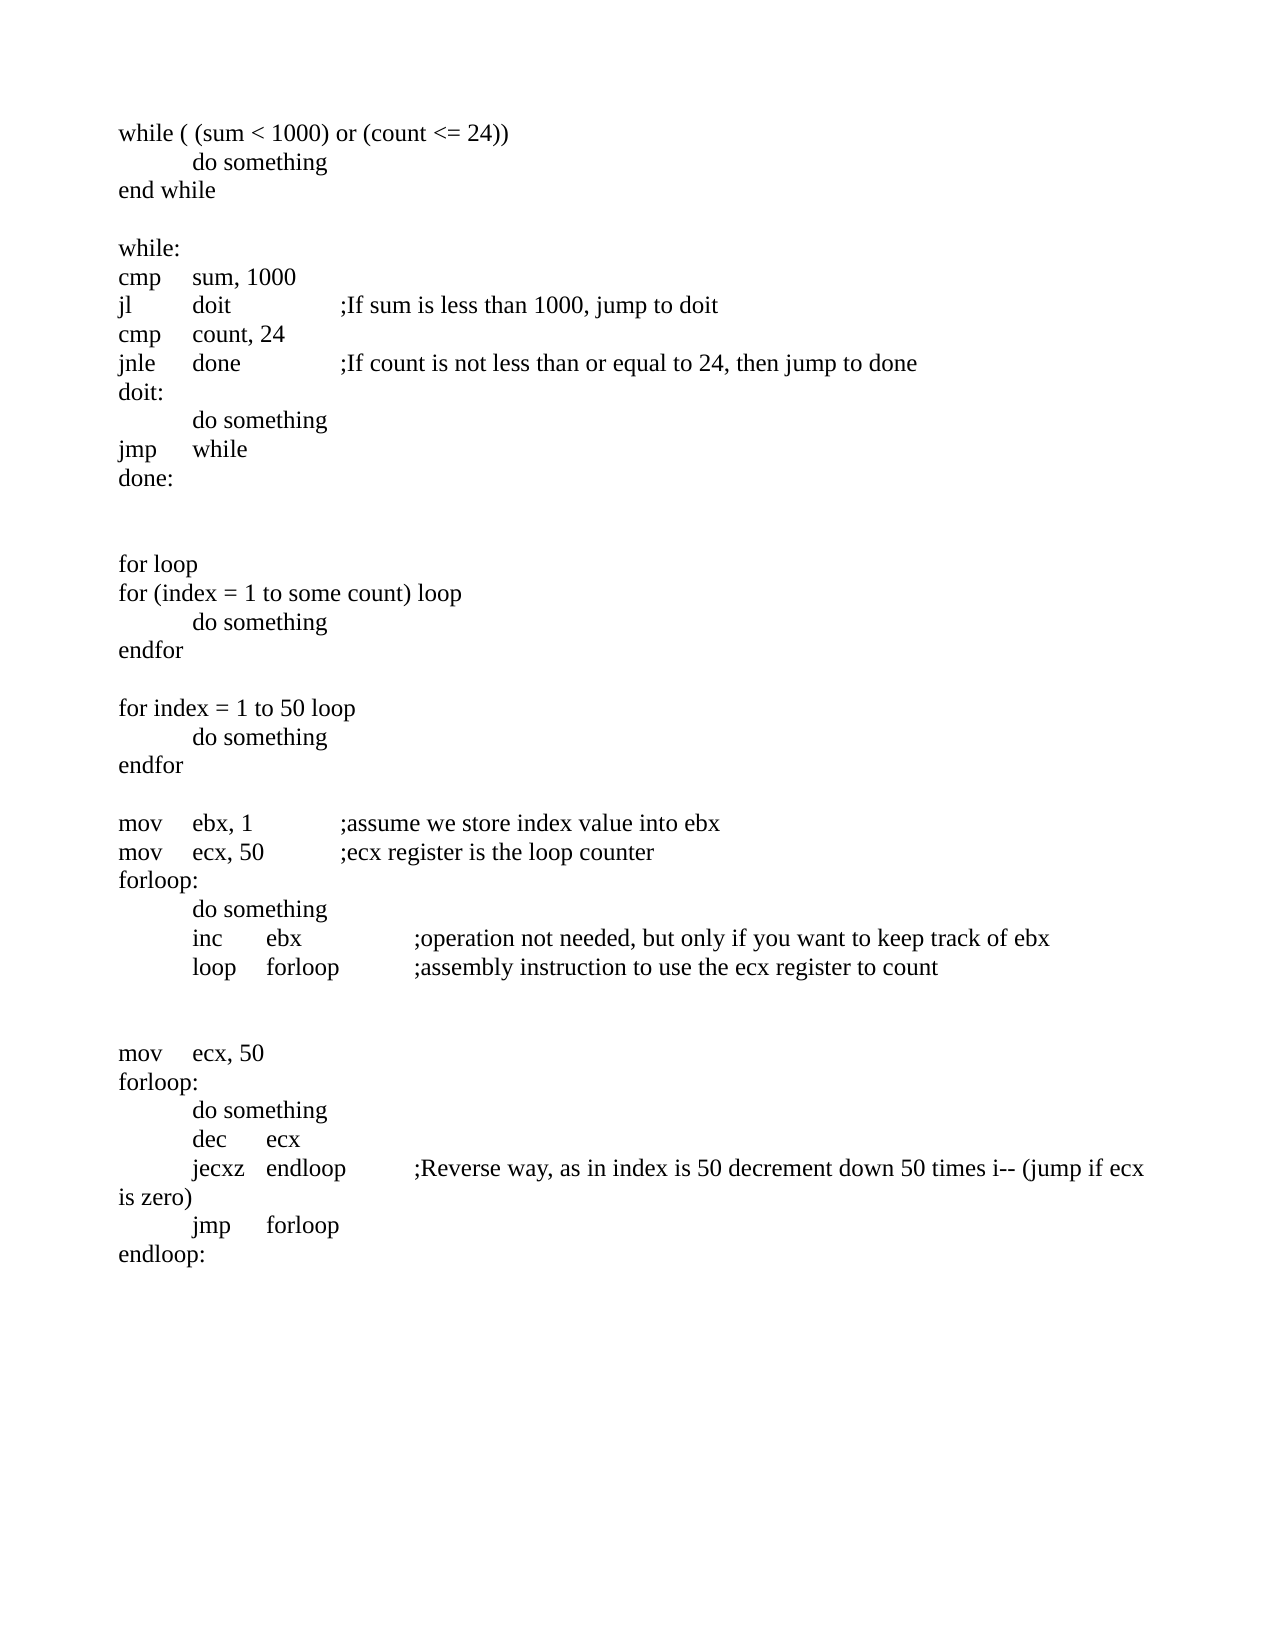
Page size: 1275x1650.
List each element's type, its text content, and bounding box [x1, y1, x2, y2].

text cmp count, 24 [118, 319, 1157, 348]
text jnle done ;If count is not less than or equal to 24, then jump to done [118, 348, 1157, 377]
text jl doit ;If sum is less than 1000, jump to doit [118, 291, 1157, 319]
text for index = 1 to 50 loop [118, 693, 1157, 722]
text endloop: [118, 1239, 1157, 1268]
text for loop [118, 549, 1157, 578]
text mov ecx, 50 ;ecx register is the loop counter [118, 837, 1157, 866]
text inc ebx ;operation not needed, but only if you want to keep track of ebx [118, 923, 1157, 952]
text jmp forloop [118, 1211, 1157, 1239]
text mov ecx, 50 [118, 1038, 1157, 1067]
text doit: [118, 377, 1157, 406]
text forloop: [118, 866, 1157, 894]
text endfor [118, 751, 1157, 779]
text endfor [118, 636, 1157, 664]
text while ( (sum < 1000) or (count <= 24)) [118, 118, 1157, 147]
text cmp sum, 1000 [118, 262, 1157, 291]
text while: [118, 233, 1157, 262]
text do something [118, 1096, 1157, 1124]
text for (index = 1 to some count) loop [118, 578, 1157, 607]
text jmp while [118, 434, 1157, 463]
text do something [118, 147, 1157, 176]
text done: [118, 463, 1157, 492]
text do something [118, 894, 1157, 923]
text do something [118, 406, 1157, 434]
text loop forloop ;assembly instruction to use the ecx register to count [118, 952, 1157, 981]
text forloop: [118, 1067, 1157, 1096]
text mov ebx, 1 ;assume we store index value into ebx [118, 808, 1157, 837]
text do something [118, 722, 1157, 751]
text jecxz endloop ;Reverse way, as in index is 50 decrement down 50 times i-- (jump if ecx is zero) [118, 1153, 1157, 1211]
text do something [118, 607, 1157, 636]
text end while [118, 176, 1157, 204]
text dec ecx [118, 1124, 1157, 1153]
